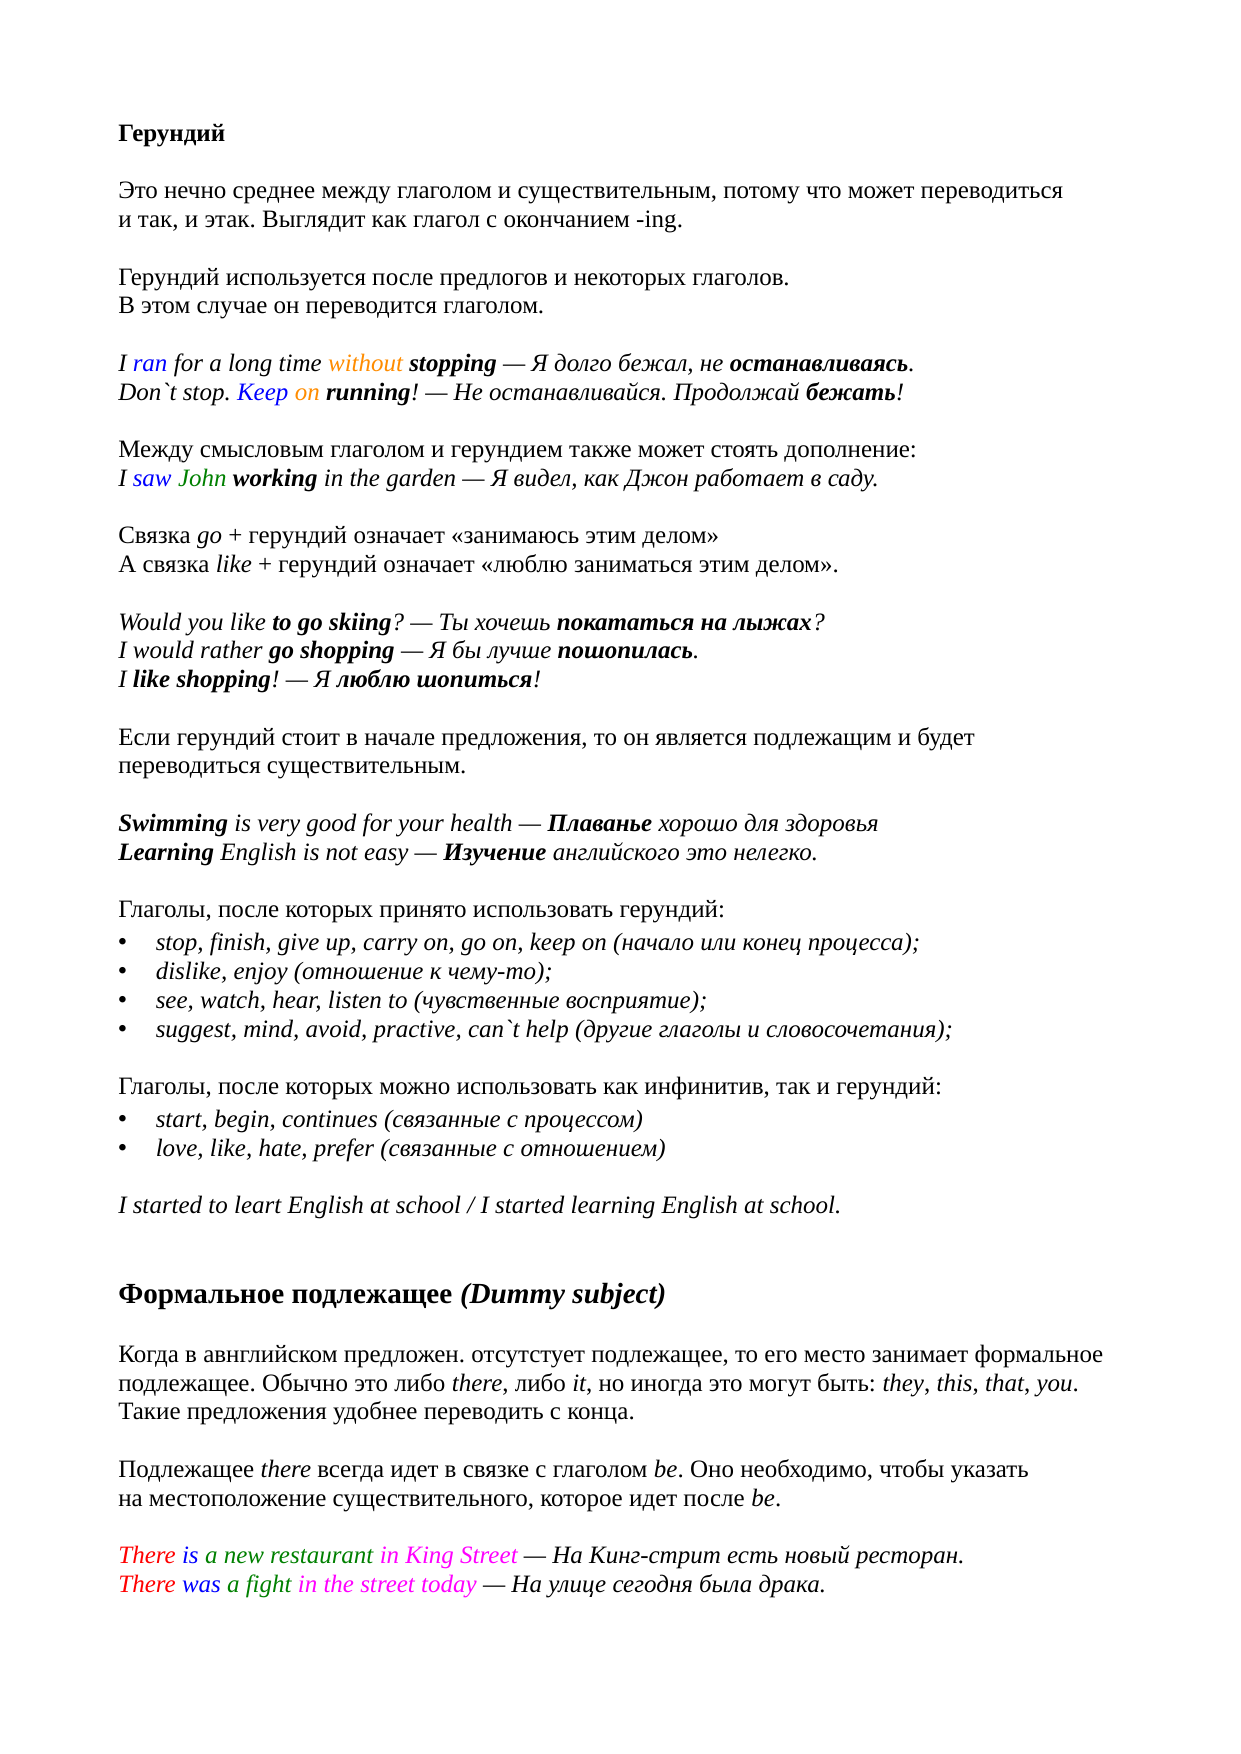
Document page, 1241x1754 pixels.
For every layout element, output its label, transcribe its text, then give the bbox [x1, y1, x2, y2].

text Если герундий стоит в начале предложения, то он является подлежащим и будет переводиться существительным. [118, 722, 1122, 779]
text I like shopping! — Я люблю шопиться! [118, 664, 1122, 693]
text Связка go + герундий означает «занимаюсь этим делом» [118, 521, 1122, 549]
text А связка like + герундий означает «люблю заниматься этим делом». [118, 549, 1122, 578]
list suggest, mind, avoid, practive, can`t help (другие глаголы и словосочетания); [118, 1014, 1122, 1042]
text Don`t stop. Keep on running! — Не останавливайся. Продолжай бежать! [118, 377, 1122, 406]
text В этом случае он переводится глаголом. [118, 291, 1122, 319]
text Подлежащее there всегда идет в связке с глаголом be. Оно необходимо, чтобы указать [118, 1454, 1122, 1483]
text Между смысловым глаголом и герундием также может стоять дополнение: [118, 434, 1122, 463]
text Это нечно среднее между глаголом и существительным, потому что может переводиться [118, 176, 1122, 204]
text Would you like to go skiing? — Ты хочешь покататься на лыжах? [118, 607, 1122, 636]
text I would rather go shopping — Я бы лучше пошопилась. [118, 636, 1122, 664]
text Герундий используется после предлогов и некоторых глаголов. [118, 262, 1122, 291]
list stop, finish, give up, carry on, go on, keep on (начало или конец процесса); [118, 927, 1122, 956]
text Формальное подлежащее (Dummy subject) [118, 1277, 1122, 1310]
text Герундий [118, 118, 1122, 147]
text Когда в авнглийском предложен. отсутстует подлежащее, то его место занимает формальное подлежащее. Обычно это либо there, либо it, но иногда это могут быть: they, this, that, you. Такие предложения удобнее переводить с конца. [118, 1339, 1122, 1425]
list dislike, enjoy (отношение к чему-то); [118, 956, 1122, 985]
list see, watch, hear, listen to (чувственные восприятие); [118, 985, 1122, 1014]
text Learning English is not easy — Изучение английского это нелегко. [118, 837, 1122, 866]
text I ran for a long time without stopping — Я долго бежал, не останавливаясь. [118, 348, 1122, 377]
list love, like, hate, prefer (связанные с отношением) [118, 1133, 1122, 1162]
text I saw John working in the garden — Я видел, как Джон работает в саду. [118, 463, 1122, 492]
text на местоположение существительного, которое идет после be. [118, 1483, 1122, 1511]
text Глаголы, после которых можно использовать как инфинитив, так и герундий: [118, 1071, 1122, 1100]
text I started to leart English at school / I started learning English at school. [118, 1190, 1122, 1219]
list start, begin, continues (связанные с процессом) [118, 1104, 1122, 1133]
text There was a fight in the street today — На улице сегодня была драка. [118, 1569, 1122, 1598]
text There is a new restaurant in King Street — На Кинг-стрит есть новый ресторан. [118, 1540, 1122, 1569]
text Swimming is very good for your health — Плаванье хорошо для здоровья [118, 808, 1122, 837]
text и так, и этак. Выглядит как глагол c окончанием -ing. [118, 204, 1122, 233]
text Глаголы, после которых принято использовать герундий: [118, 894, 1122, 923]
